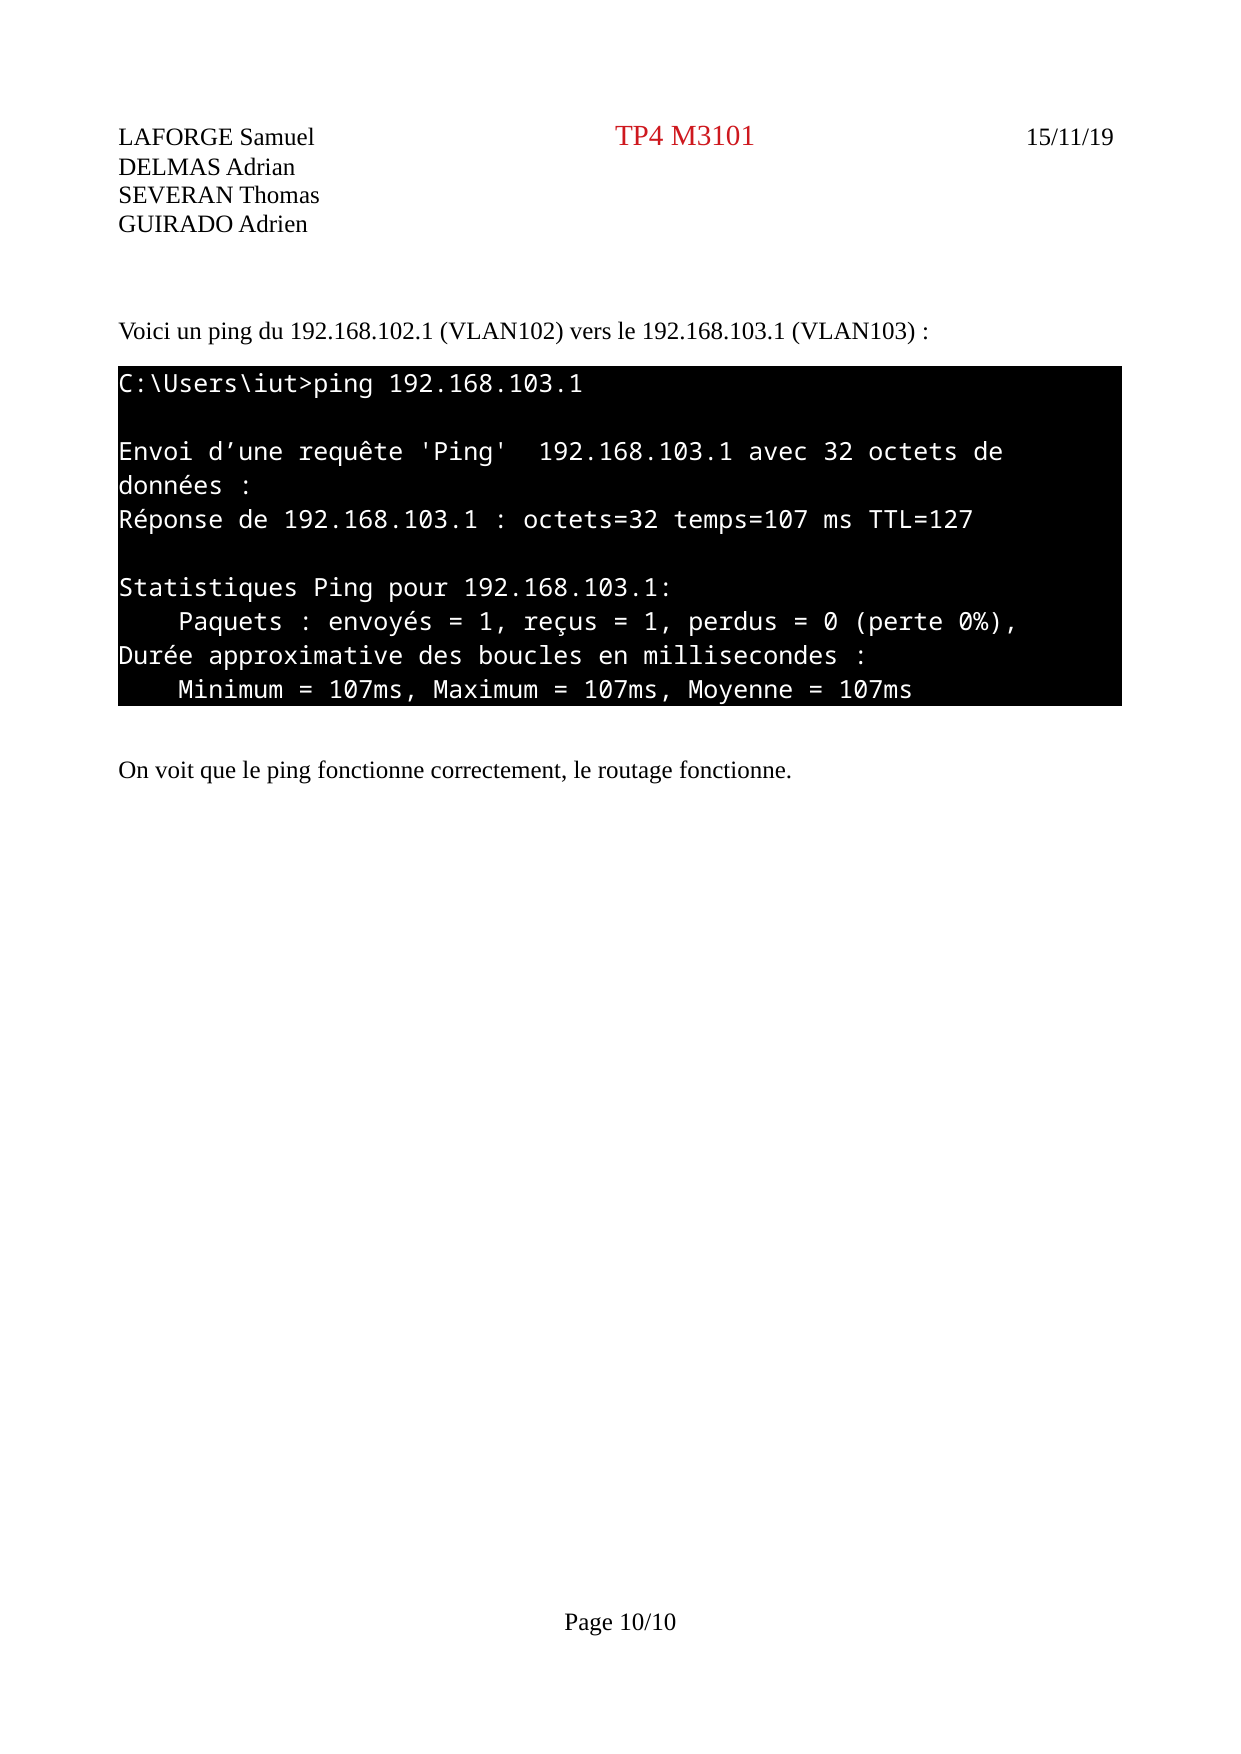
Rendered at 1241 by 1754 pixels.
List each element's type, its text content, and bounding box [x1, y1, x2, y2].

text Voici un ping du 192.168.102.1 (VLAN102) vers le 192.168.103.1 (VLAN103) : [118, 316, 1122, 345]
text Minimum = 107ms, Maximum = 107ms, Moyenne = 107ms [118, 672, 1122, 706]
text On voit que le ping fonctionne correctement, le routage fonctionne. [118, 755, 1122, 784]
text Durée approximative des boucles en millisecondes : [118, 638, 1122, 672]
text C:\Users\iut>ping 192.168.103.1 [118, 366, 1122, 399]
text Envoi d’une requête 'Ping' 192.168.103.1 avec 32 octets de données : [118, 434, 1122, 502]
text Réponse de 192.168.103.1 : octets=32 temps=107 ms TTL=127 [118, 502, 1122, 536]
text Statistiques Ping pour 192.168.103.1: [118, 570, 1122, 604]
text Paquets : envoyés = 1, reçus = 1, perdus = 0 (perte 0%), [118, 604, 1122, 638]
